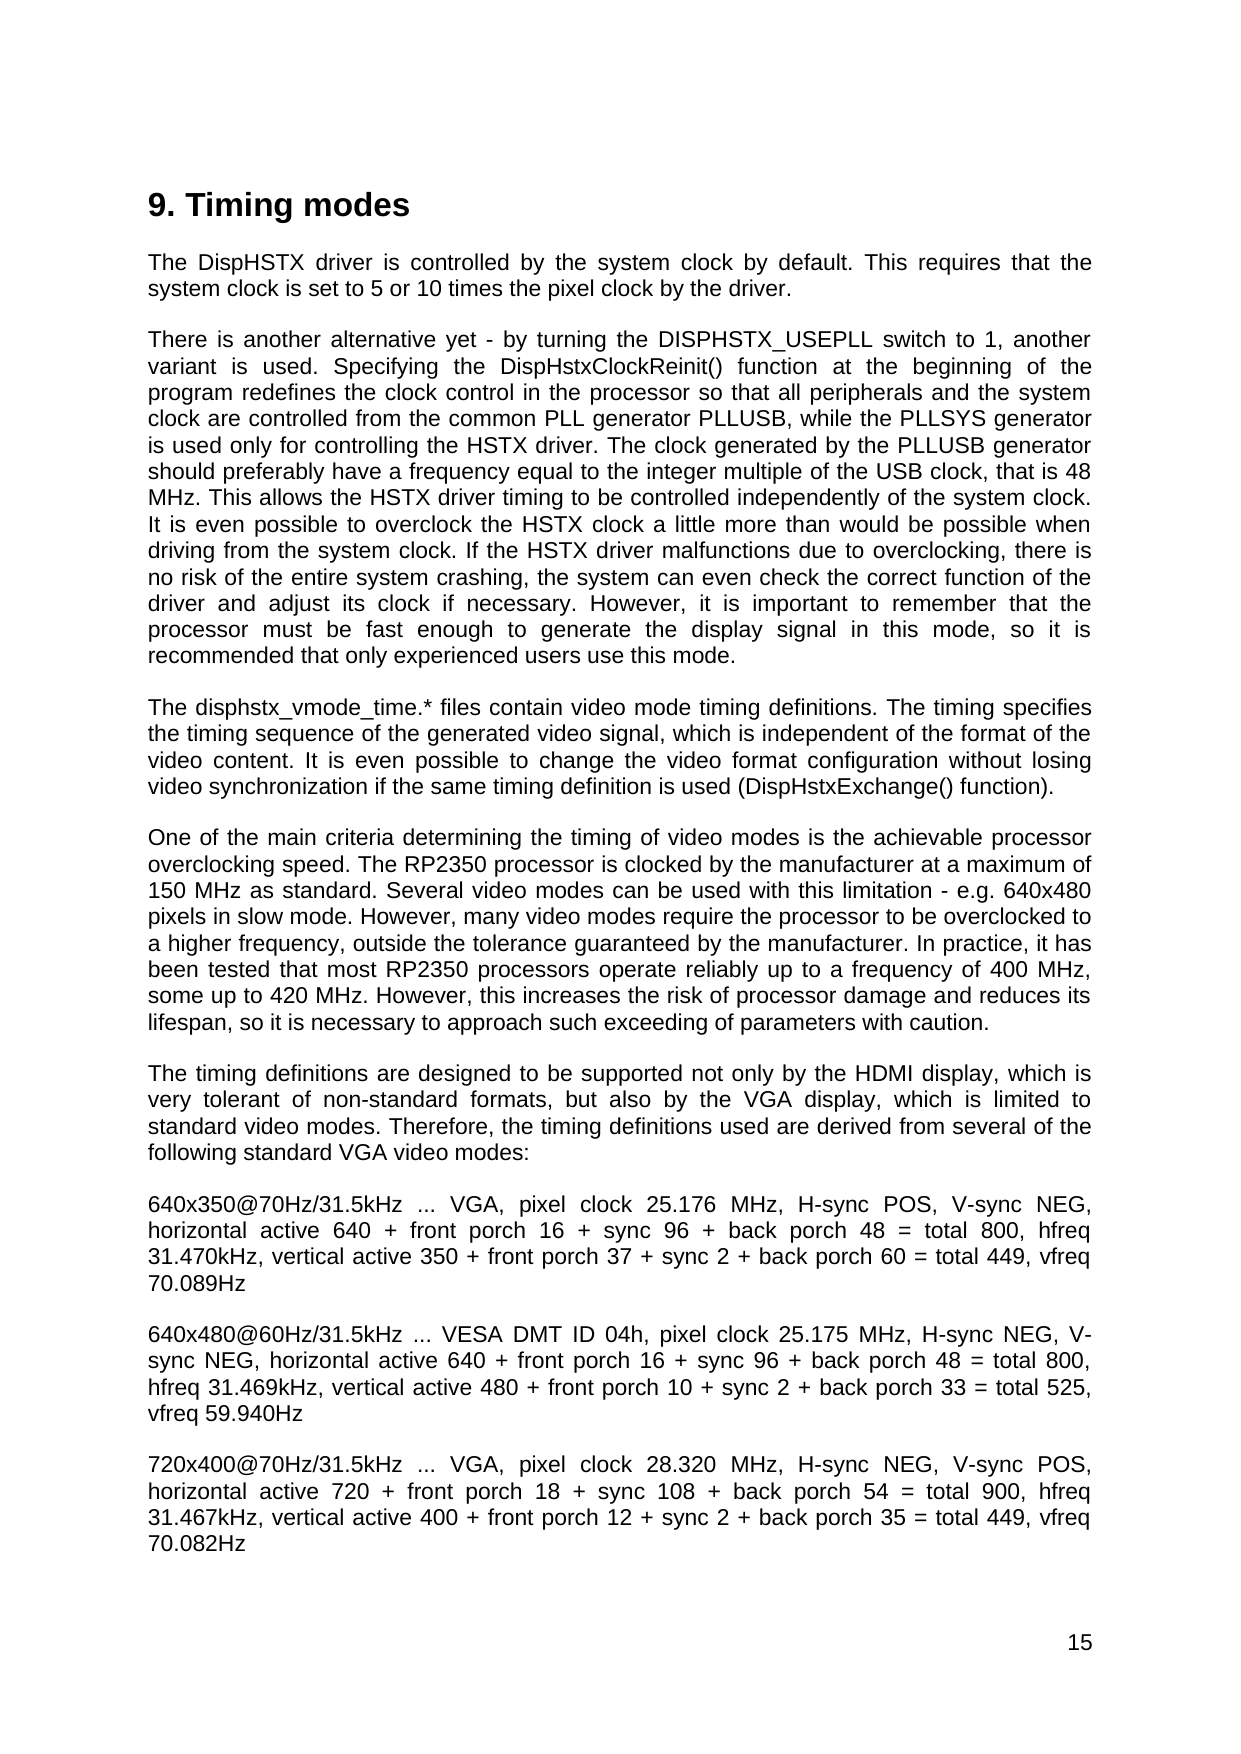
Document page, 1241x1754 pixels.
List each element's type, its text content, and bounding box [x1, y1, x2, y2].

text There is another alternative yet - by turning the DISPHSTX_USEPLL switch to 1, another variant is used. Specifying the DispHstxClockReinit() function at the beginning of the program redefines the clock control in the processor so that all peripherals and the system clock are controlled from the common PLL generator PLLUSB, while the PLLSYS generator is used only for controlling the HSTX driver. The clock generated by the PLLUSB generator should preferably have a frequency equal to the integer multiple of the USB clock, that is 48 MHz. This allows the HSTX driver timing to be controlled independently of the system clock. It is even possible to overclock the HSTX clock a little more than would be possible when driving from the system clock. If the HSTX driver malfunctions due to overclocking, there is no risk of the entire system crashing, the system can even check the correct function of the driver and adjust its clock if necessary. However, it is important to remember that the processor must be fast enough to generate the display signal in this mode, so it is recommended that only experienced users use this mode. [148, 326, 1093, 669]
text The DispHSTX driver is controlled by the system clock by default. This requires that the system clock is set to 5 or 10 times the pixel clock by the driver. [148, 248, 1093, 301]
text 640x480@60Hz/31.5kHz ... VESA DMT ID 04h, pixel clock 25.175 MHz, H-sync NEG, V-sync NEG, horizontal active 640 + front porch 16 + sync 96 + back porch 48 = total 800, hfreq 31.469kHz, vertical active 480 + front porch 10 + sync 2 + back porch 33 = total 525, vfreq 59.940Hz [148, 1321, 1093, 1426]
text The disphstx_vmode_time.* files contain video mode timing definitions. The timing specifies the timing sequence of the generated video signal, which is independent of the format of the video content. It is even possible to change the video format configuration without losing video synchronization if the same timing definition is used (DispHstxExchange() function). [148, 694, 1093, 799]
text 720x400@70Hz/31.5kHz ... VGA, pixel clock 28.320 MHz, H-sync NEG, V-sync POS, horizontal active 720 + front porch 18 + sync 108 + back porch 54 = total 900, hfreq 31.467kHz, vertical active 400 + front porch 12 + sync 2 + back porch 35 = total 449, vfreq 70.082Hz [148, 1451, 1093, 1557]
subtitle Timing modes [148, 185, 1093, 223]
text 640x350@70Hz/31.5kHz ... VGA, pixel clock 25.176 MHz, H-sync POS, V-sync NEG, horizontal active 640 + front porch 16 + sync 96 + back porch 48 = total 800, hfreq 31.470kHz, vertical active 350 + front porch 37 + sync 2 + back porch 60 = total 449, vfreq 70.089Hz [148, 1191, 1093, 1296]
text The timing definitions are designed to be supported not only by the HDMI display, which is very tolerant of non-standard formats, but also by the VGA display, which is limited to standard video modes. Therefore, the timing definitions used are derived from several of the following standard VGA video modes: [148, 1060, 1093, 1166]
text One of the main criteria determining the timing of video modes is the achievable processor overclocking speed. The RP2350 processor is clocked by the manufacturer at a maximum of 150 MHz as standard. Several video modes can be used with this limitation - e.g. 640x480 pixels in slow mode. However, many video modes require the processor to be overclocked to a higher frequency, outside the tolerance guaranteed by the manufacturer. In practice, it has been tested that most RP2350 processors operate reliably up to a frequency of 400 MHz, some up to 420 MHz. However, this increases the risk of processor damage and reduces its lifespan, so it is necessary to approach such exceeding of parameters with caution. [148, 824, 1093, 1035]
